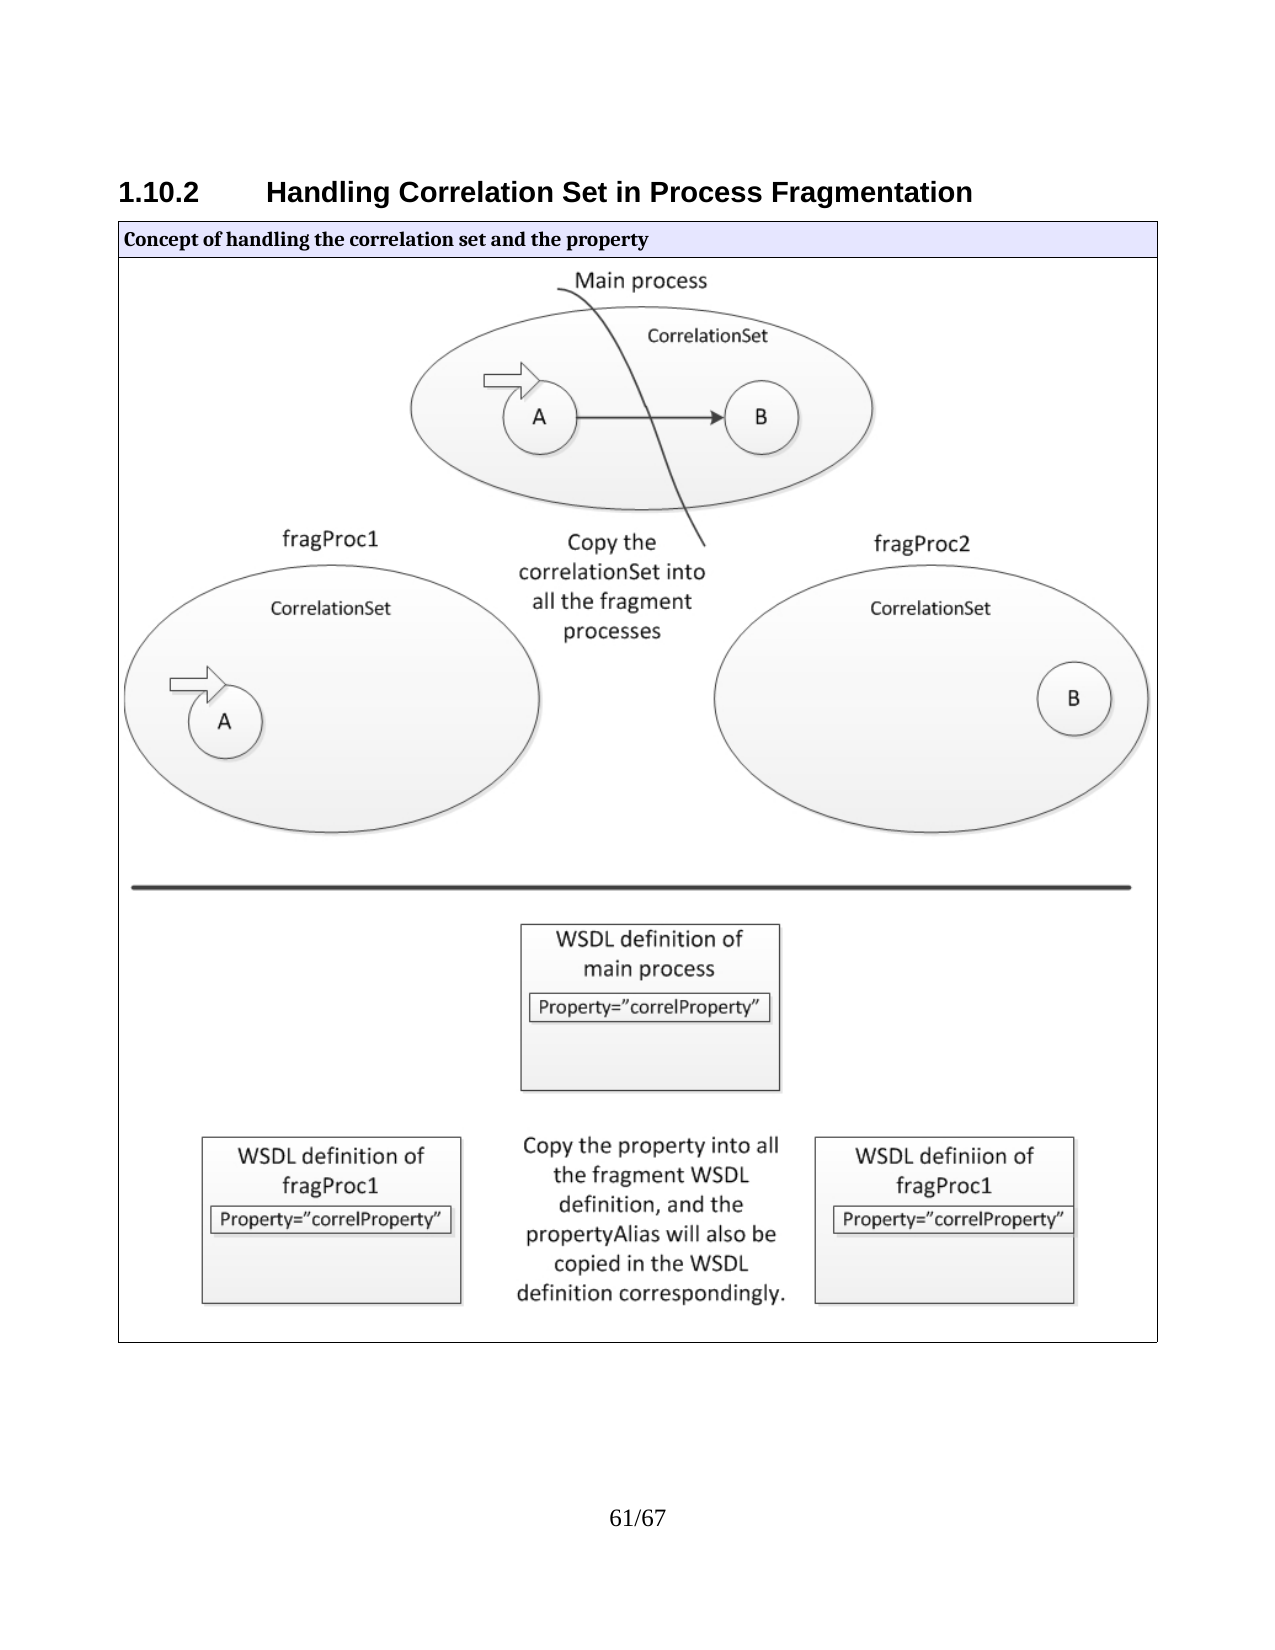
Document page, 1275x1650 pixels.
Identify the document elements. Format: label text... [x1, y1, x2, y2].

picture [123, 262, 1152, 1309]
table_cell [119, 1309, 1157, 1342]
subtitle Handling Correlation Set in Process Fragmentation [118, 176, 1157, 209]
table_header Concept of handling the correlation set and the property [119, 222, 1157, 257]
table_cell [119, 258, 1157, 1308]
